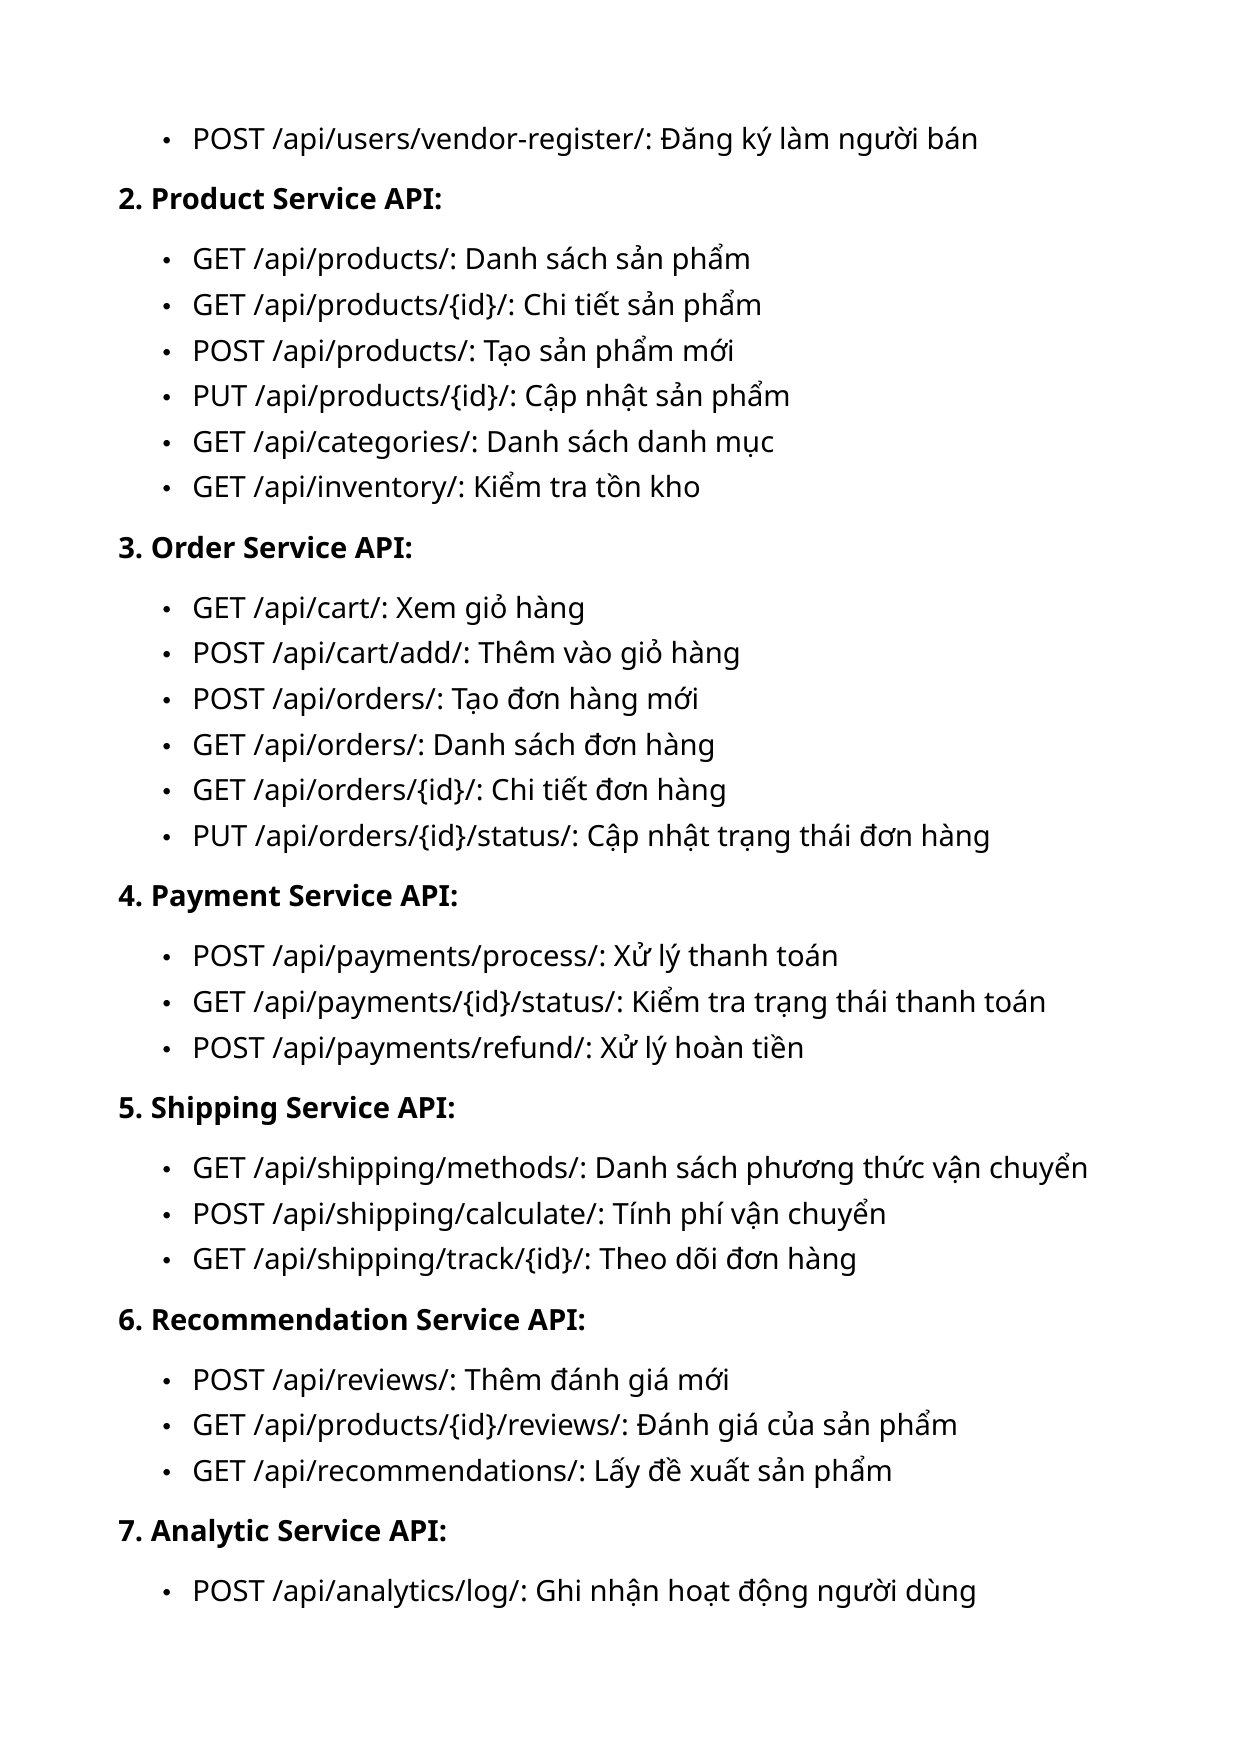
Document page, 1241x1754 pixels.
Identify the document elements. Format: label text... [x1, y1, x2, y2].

text 4. Payment Service API: [118, 875, 1122, 915]
list PUT /api/orders/{id}/status/: Cập nhật trạng thái đơn hàng [162, 815, 1122, 855]
text 3. Order Service API: [118, 527, 1122, 567]
list GET /api/payments/{id}/status/: Kiểm tra trạng thái thanh toán [162, 981, 1122, 1021]
list GET /api/products/: Danh sách sản phẩm [162, 238, 1122, 278]
list GET /api/shipping/track/{id}/: Theo dõi đơn hàng [162, 1238, 1122, 1278]
list POST /api/cart/add/: Thêm vào giỏ hàng [162, 633, 1122, 672]
list GET /api/products/{id}/: Chi tiết sản phẩm [162, 284, 1122, 324]
list POST /api/reviews/: Thêm đánh giá mới [162, 1359, 1122, 1399]
list GET /api/products/{id}/reviews/: Đánh giá của sản phẩm [162, 1404, 1122, 1444]
list POST /api/payments/process/: Xử lý thanh toán [162, 936, 1122, 975]
list GET /api/orders/: Danh sách đơn hàng [162, 724, 1122, 764]
text 5. Shipping Service API: [118, 1087, 1122, 1127]
list POST /api/products/: Tạo sản phẩm mới [162, 330, 1122, 369]
text 7. Analytic Service API: [118, 1510, 1122, 1550]
list GET /api/categories/: Danh sách danh mục [162, 421, 1122, 461]
list GET /api/recommendations/: Lấy đề xuất sản phẩm [162, 1450, 1122, 1490]
list GET /api/cart/: Xem giỏ hàng [162, 587, 1122, 627]
list POST /api/users/vendor-register/: Đăng ký làm người bán [162, 118, 1122, 158]
text 2. Product Service API: [118, 178, 1122, 218]
list PUT /api/products/{id}/: Cập nhật sản phẩm [162, 375, 1122, 415]
list POST /api/orders/: Tạo đơn hàng mới [162, 678, 1122, 718]
list GET /api/shipping/methods/: Danh sách phương thức vận chuyển [162, 1147, 1122, 1187]
list POST /api/shipping/calculate/: Tính phí vận chuyển [162, 1193, 1122, 1233]
list POST /api/payments/refund/: Xử lý hoàn tiền [162, 1027, 1122, 1067]
list GET /api/orders/{id}/: Chi tiết đơn hàng [162, 769, 1122, 809]
list GET /api/inventory/: Kiểm tra tồn kho [162, 467, 1122, 506]
list POST /api/analytics/log/: Ghi nhận hoạt động người dùng [162, 1571, 1122, 1610]
text 6. Recommendation Service API: [118, 1299, 1122, 1338]
